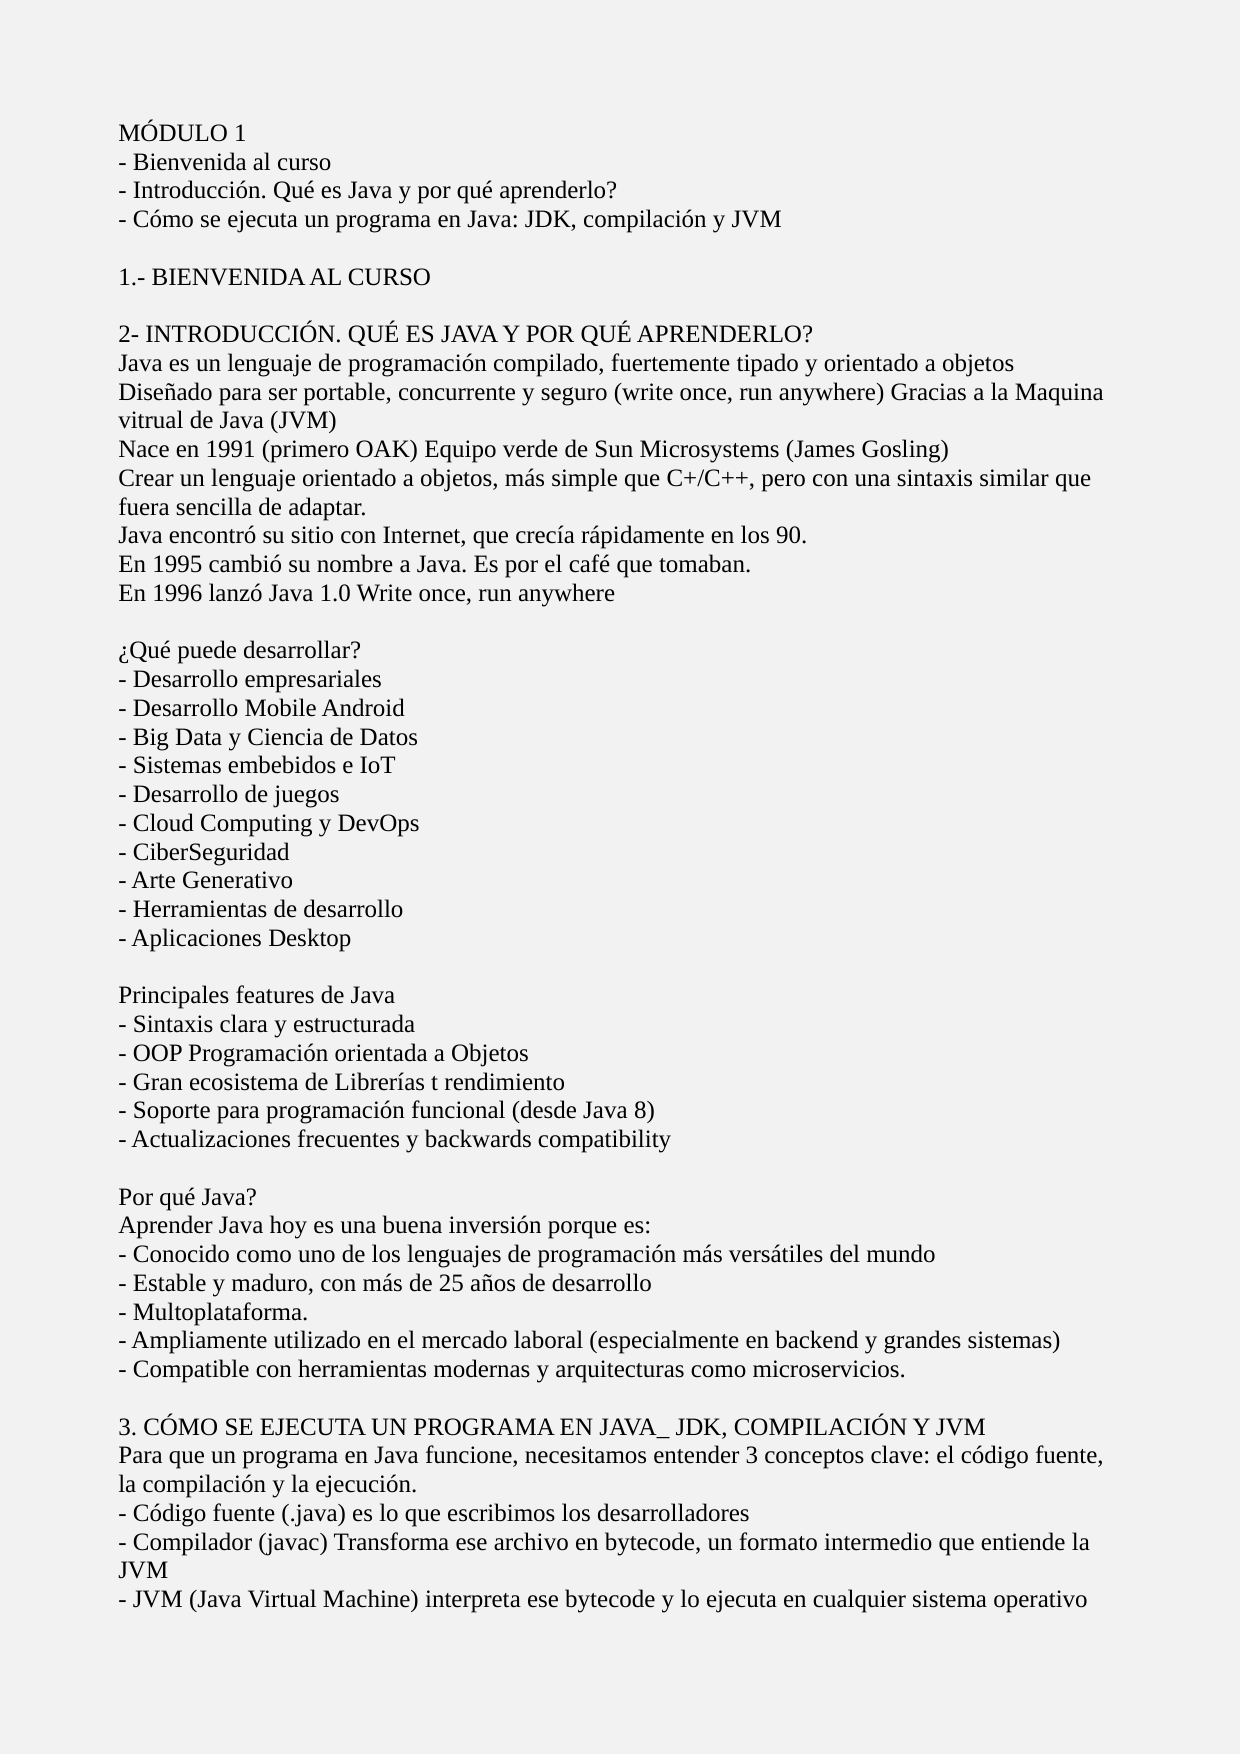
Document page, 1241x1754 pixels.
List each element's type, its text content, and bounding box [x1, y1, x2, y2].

text En 1996 lanzó Java 1.0 Write once, run anywhere [118, 578, 1122, 607]
text - Cómo se ejecuta un programa en Java: JDK, compilación y JVM [118, 204, 1122, 233]
text - Actualizaciones frecuentes y backwards compatibility [118, 1124, 1122, 1153]
text - Desarrollo de juegos [118, 779, 1122, 808]
text 3. CÓMO SE EJECUTA UN PROGRAMA EN JAVA_ JDK, COMPILACIÓN Y JVM [118, 1412, 1122, 1441]
text - Multoplataforma. [118, 1297, 1122, 1326]
text - Compatible con herramientas modernas y arquitecturas como microservicios. [118, 1354, 1122, 1383]
text En 1995 cambió su nombre a Java. Es por el café que tomaban. [118, 549, 1122, 578]
text Aprender Java hoy es una buena inversión porque es: [118, 1211, 1122, 1239]
text ¿Qué puede desarrollar? [118, 636, 1122, 664]
text - Desarrollo Mobile Android [118, 693, 1122, 722]
text - Herramientas de desarrollo [118, 894, 1122, 923]
text Diseñado para ser portable, concurrente y seguro (write once, run anywhere) Gracias a la Maquina vitrual de Java (JVM) [118, 377, 1122, 434]
text - Big Data y Ciencia de Datos [118, 722, 1122, 751]
text Para que un programa en Java funcione, necesitamos entender 3 conceptos clave: el código fuente, la compilación y la ejecución. [118, 1441, 1122, 1498]
text - JVM (Java Virtual Machine) interpreta ese bytecode y lo ejecuta en cualquier sistema operativo [118, 1584, 1122, 1613]
text - Bienvenida al curso [118, 147, 1122, 176]
text - CiberSeguridad [118, 837, 1122, 866]
text - OOP Programación orientada a Objetos [118, 1038, 1122, 1067]
text - Conocido como uno de los lenguajes de programación más versátiles del mundo [118, 1239, 1122, 1268]
text Principales features de Java [118, 981, 1122, 1009]
text - Desarrollo empresariales [118, 664, 1122, 693]
text 1.- BIENVENIDA AL CURSO [118, 262, 1122, 291]
text - Aplicaciones Desktop [118, 923, 1122, 952]
text 2- INTRODUCCIÓN. QUÉ ES JAVA Y POR QUÉ APRENDERLO? [118, 319, 1122, 348]
text Nace en 1991 (primero OAK) Equipo verde de Sun Microsystems (James Gosling) [118, 434, 1122, 463]
text - Gran ecosistema de Librerías t rendimiento [118, 1067, 1122, 1096]
text - Compilador (javac) Transforma ese archivo en bytecode, un formato intermedio que entiende la JVM [118, 1527, 1122, 1584]
text - Sintaxis clara y estructurada [118, 1009, 1122, 1038]
text Java encontró su sitio con Internet, que crecía rápidamente en los 90. [118, 521, 1122, 549]
text - Ampliamente utilizado en el mercado laboral (especialmente en backend y grandes sistemas) [118, 1326, 1122, 1354]
text - Cloud Computing y DevOps [118, 808, 1122, 837]
text - Introducción. Qué es Java y por qué aprenderlo? [118, 176, 1122, 204]
text - Estable y maduro, con más de 25 años de desarrollo [118, 1268, 1122, 1297]
text - Soporte para programación funcional (desde Java 8) [118, 1096, 1122, 1124]
text - Código fuente (.java) es lo que escribimos los desarrolladores [118, 1498, 1122, 1527]
text Crear un lenguaje orientado a objetos, más simple que C+/C++, pero con una sintaxis similar que fuera sencilla de adaptar. [118, 463, 1122, 521]
text Java es un lenguaje de programación compilado, fuertemente tipado y orientado a objetos [118, 348, 1122, 377]
text MÓDULO 1 [118, 118, 1122, 147]
text Por qué Java? [118, 1182, 1122, 1211]
text - Sistemas embebidos e IoT [118, 751, 1122, 779]
text - Arte Generativo [118, 866, 1122, 894]
